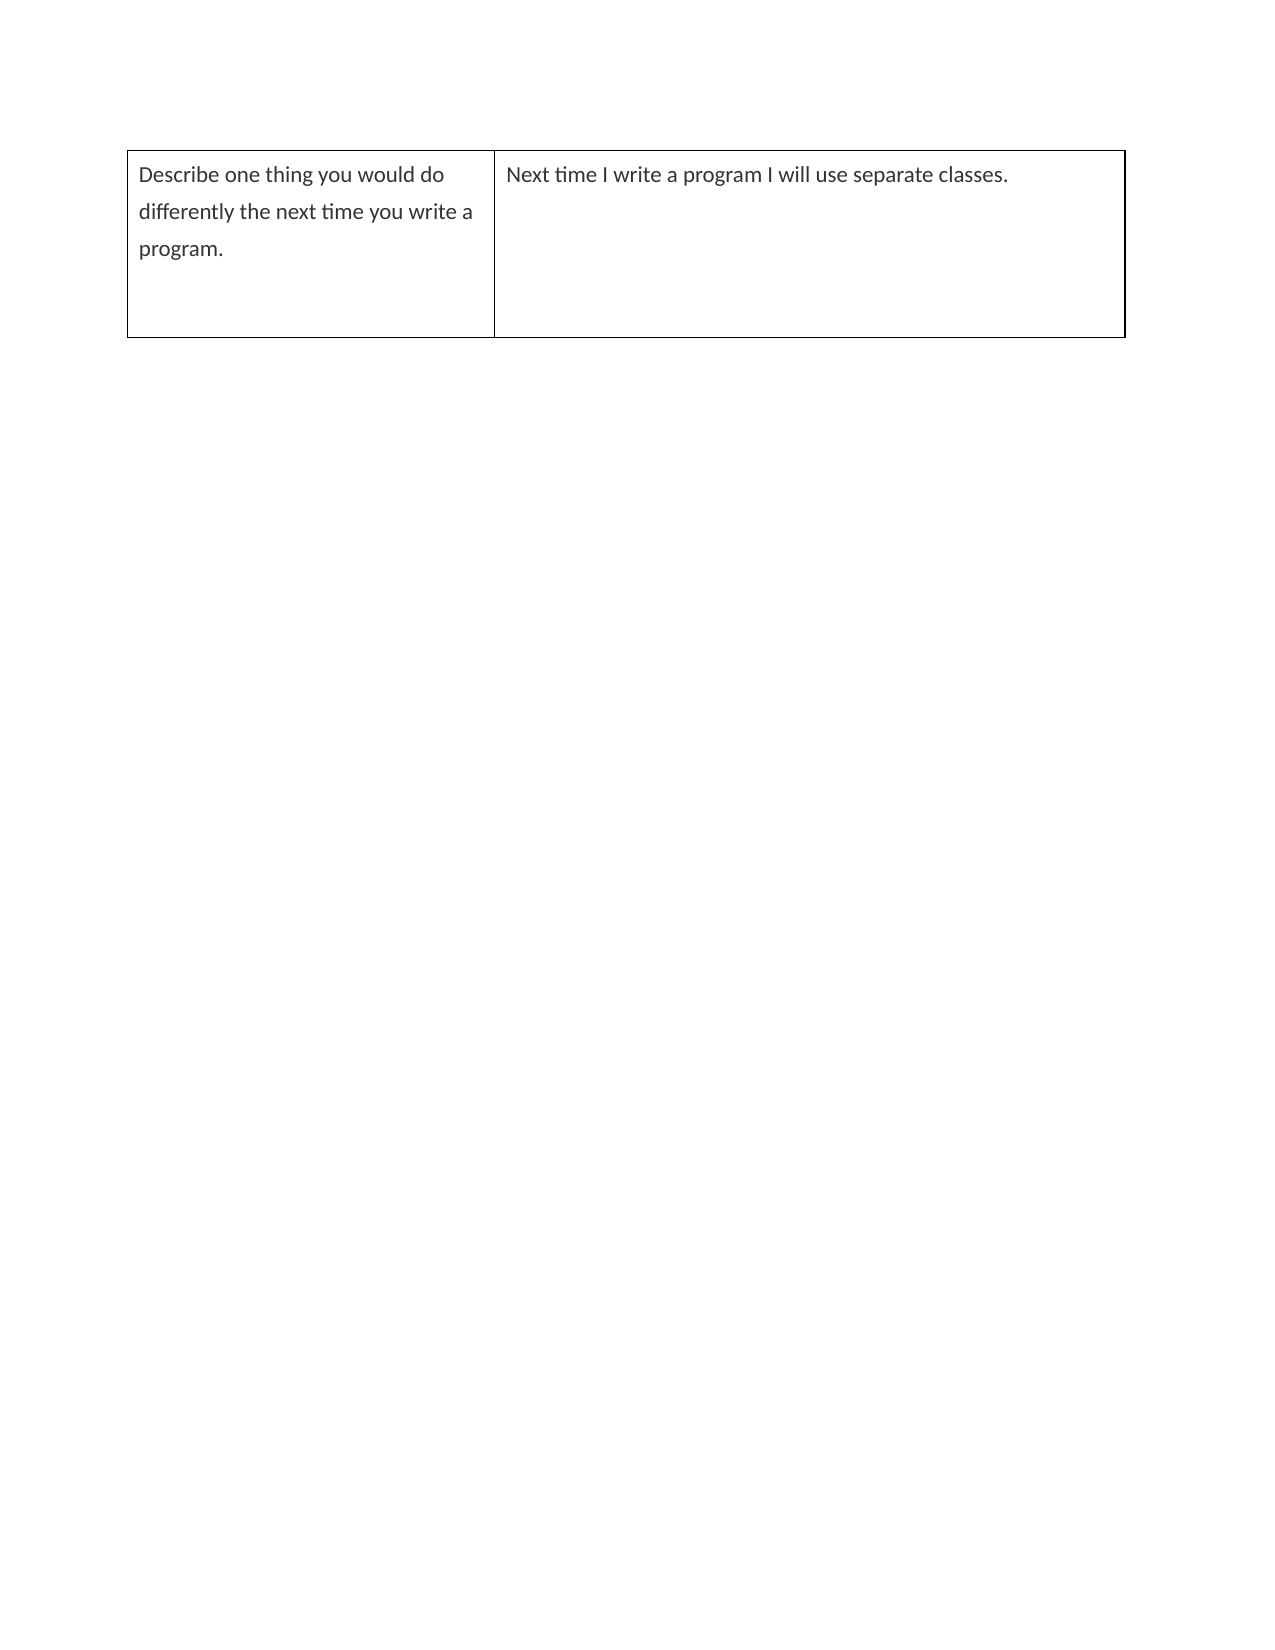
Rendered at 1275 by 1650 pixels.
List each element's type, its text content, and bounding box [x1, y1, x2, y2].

table_cell Next time I write a program I will use separate classes. [495, 151, 1124, 337]
table_cell Describe one thing you would do differently the next time you write a program. [128, 151, 494, 337]
